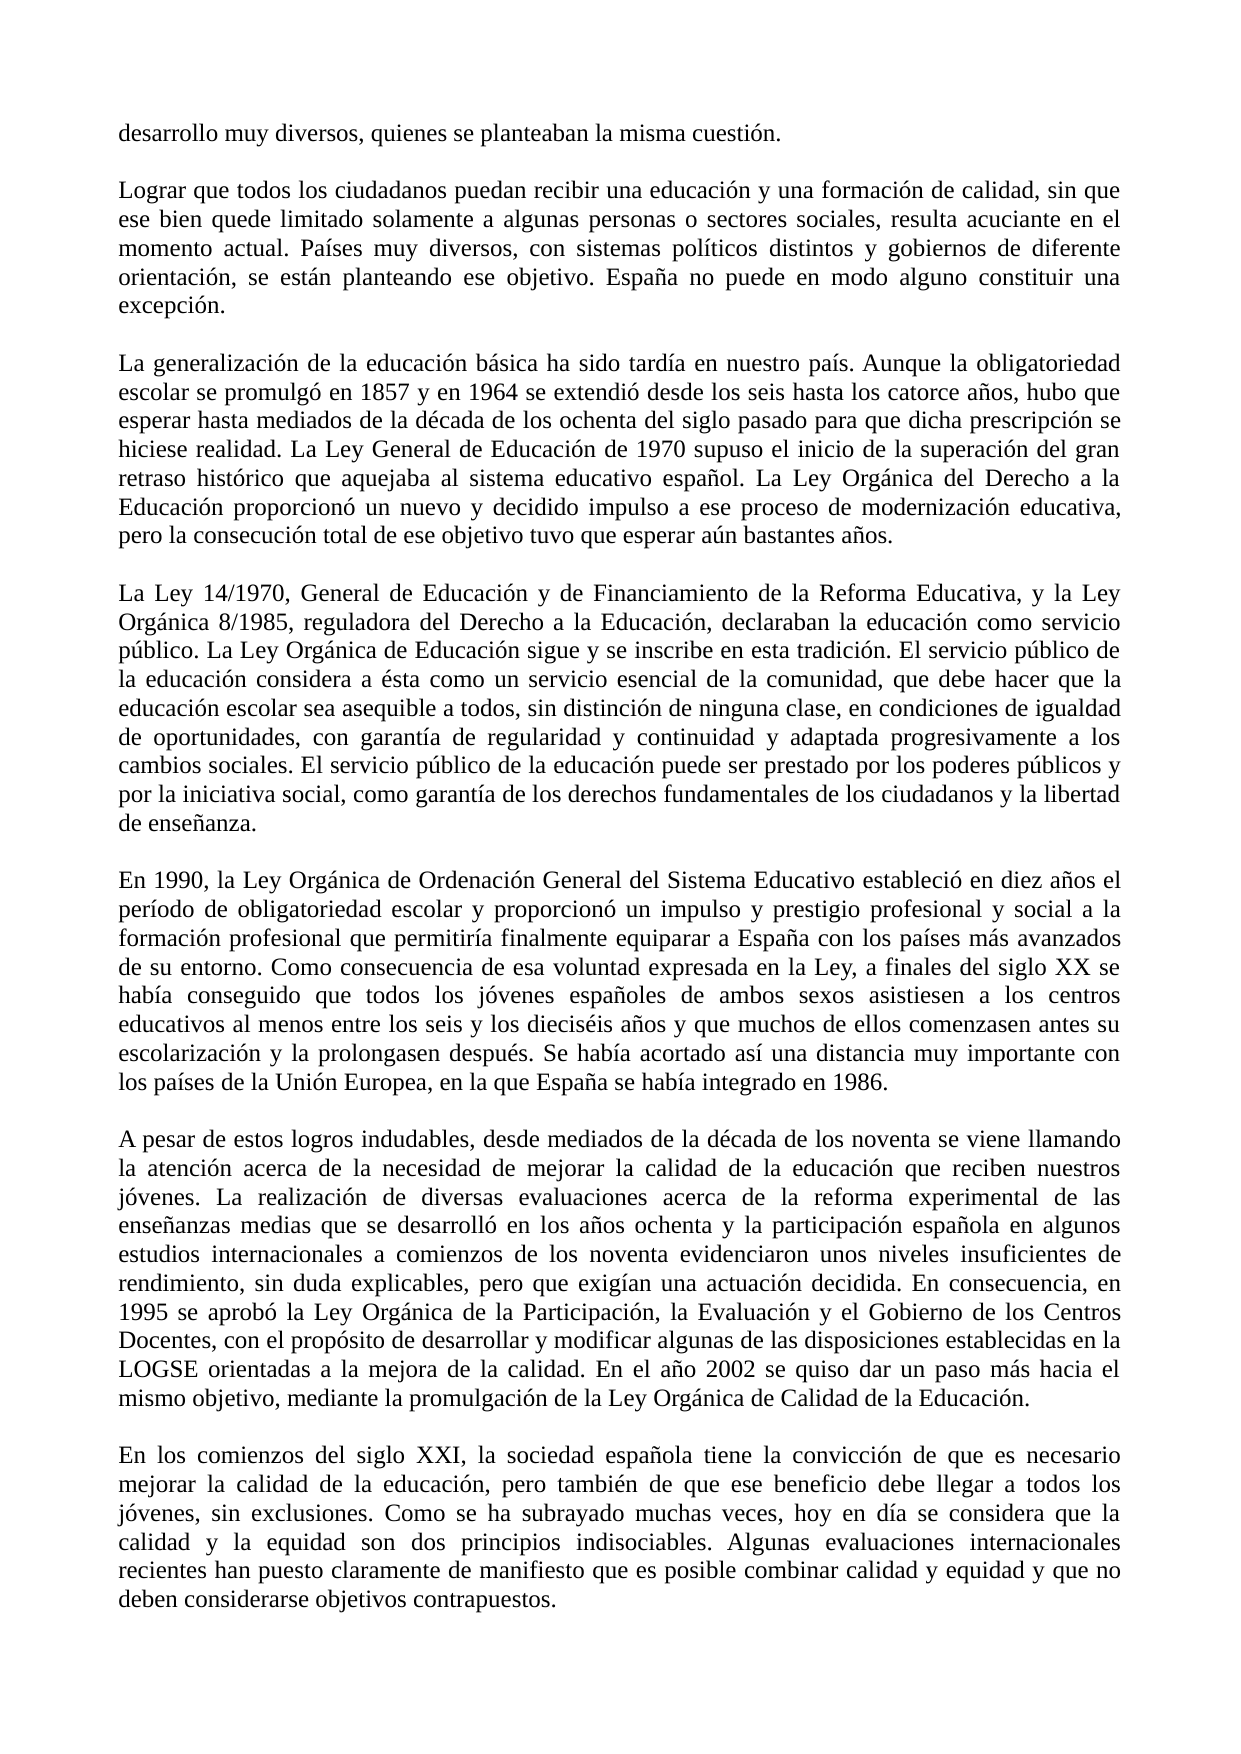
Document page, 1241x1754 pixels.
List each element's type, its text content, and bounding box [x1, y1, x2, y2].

text Lograr que todos los ciudadanos puedan recibir una educación y una formación de calidad, sin que ese bien quede limitado solamente a algunas personas o sectores sociales, resulta acuciante en el momento actual. Países muy diversos, con sistemas políticos distintos y gobiernos de diferente orientación, se están planteando ese objetivo. España no puede en modo alguno constituir una excepción. [118, 176, 1122, 319]
text A pesar de estos logros indudables, desde mediados de la década de los noventa se viene llamando la atención acerca de la necesidad de mejorar la calidad de la educación que reciben nuestros jóvenes. La realización de diversas evaluaciones acerca de la reforma experimental de las enseñanzas medias que se desarrolló en los años ochenta y la participación española en algunos estudios internacionales a comienzos de los noventa evidenciaron unos niveles insuficientes de rendimiento, sin duda explicables, pero que exigían una actuación decidida. En consecuencia, en 1995 se aprobó la Ley Orgánica de la Participación, la Evaluación y el Gobierno de los Centros Docentes, con el propósito de desarrollar y modificar algunas de las disposiciones establecidas en la LOGSE orientadas a la mejora de la calidad. En el año 2002 se quiso dar un paso más hacia el mismo objetivo, mediante la promulgación de la Ley Orgánica de Calidad de la Educación. [118, 1124, 1122, 1412]
text La generalización de la educación básica ha sido tardía en nuestro país. Aunque la obligatoriedad escolar se promulgó en 1857 y en 1964 se extendió desde los seis hasta los catorce años, hubo que esperar hasta mediados de la década de los ochenta del siglo pasado para que dicha prescripción se hiciese realidad. La Ley General de Educación de 1970 supuso el inicio de la superación del gran retraso histórico que aquejaba al sistema educativo español. La Ley Orgánica del Derecho a la Educación proporcionó un nuevo y decidido impulso a ese proceso de modernización educativa, pero la consecución total de ese objetivo tuvo que esperar aún bastantes años. [118, 348, 1122, 549]
text desarrollo muy diversos, quienes se planteaban la misma cuestión. [118, 118, 1122, 147]
text La Ley 14/1970, General de Educación y de Financiamiento de la Reforma Educativa, y la Ley Orgánica 8/1985, reguladora del Derecho a la Educación, declaraban la educación como servicio público. La Ley Orgánica de Educación sigue y se inscribe en esta tradición. El servicio público de la educación considera a ésta como un servicio esencial de la comunidad, que debe hacer que la educación escolar sea asequible a todos, sin distinción de ninguna clase, en condiciones de igualdad de oportunidades, con garantía de regularidad y continuidad y adaptada progresivamente a los cambios sociales. El servicio público de la educación puede ser prestado por los poderes públicos y por la iniciativa social, como garantía de los derechos fundamentales de los ciudadanos y la libertad de enseñanza. [118, 578, 1122, 837]
text En 1990, la Ley Orgánica de Ordenación General del Sistema Educativo estableció en diez años el período de obligatoriedad escolar y proporcionó un impulso y prestigio profesional y social a la formación profesional que permitiría finalmente equiparar a España con los países más avanzados de su entorno. Como consecuencia de esa voluntad expresada en la Ley, a finales del siglo XX se había conseguido que todos los jóvenes españoles de ambos sexos asistiesen a los centros educativos al menos entre los seis y los dieciséis años y que muchos de ellos comenzasen antes su escolarización y la prolongasen después. Se había acortado así una distancia muy importante con los países de la Unión Europea, en la que España se había integrado en 1986. [118, 866, 1122, 1096]
text En los comienzos del siglo XXI, la sociedad española tiene la convicción de que es necesario mejorar la calidad de la educación, pero también de que ese beneficio debe llegar a todos los jóvenes, sin exclusiones. Como se ha subrayado muchas veces, hoy en día se considera que la calidad y la equidad son dos principios indisociables. Algunas evaluaciones internacionales recientes han puesto claramente de manifiesto que es posible combinar calidad y equidad y que no deben considerarse objetivos contrapuestos. [118, 1441, 1122, 1613]
